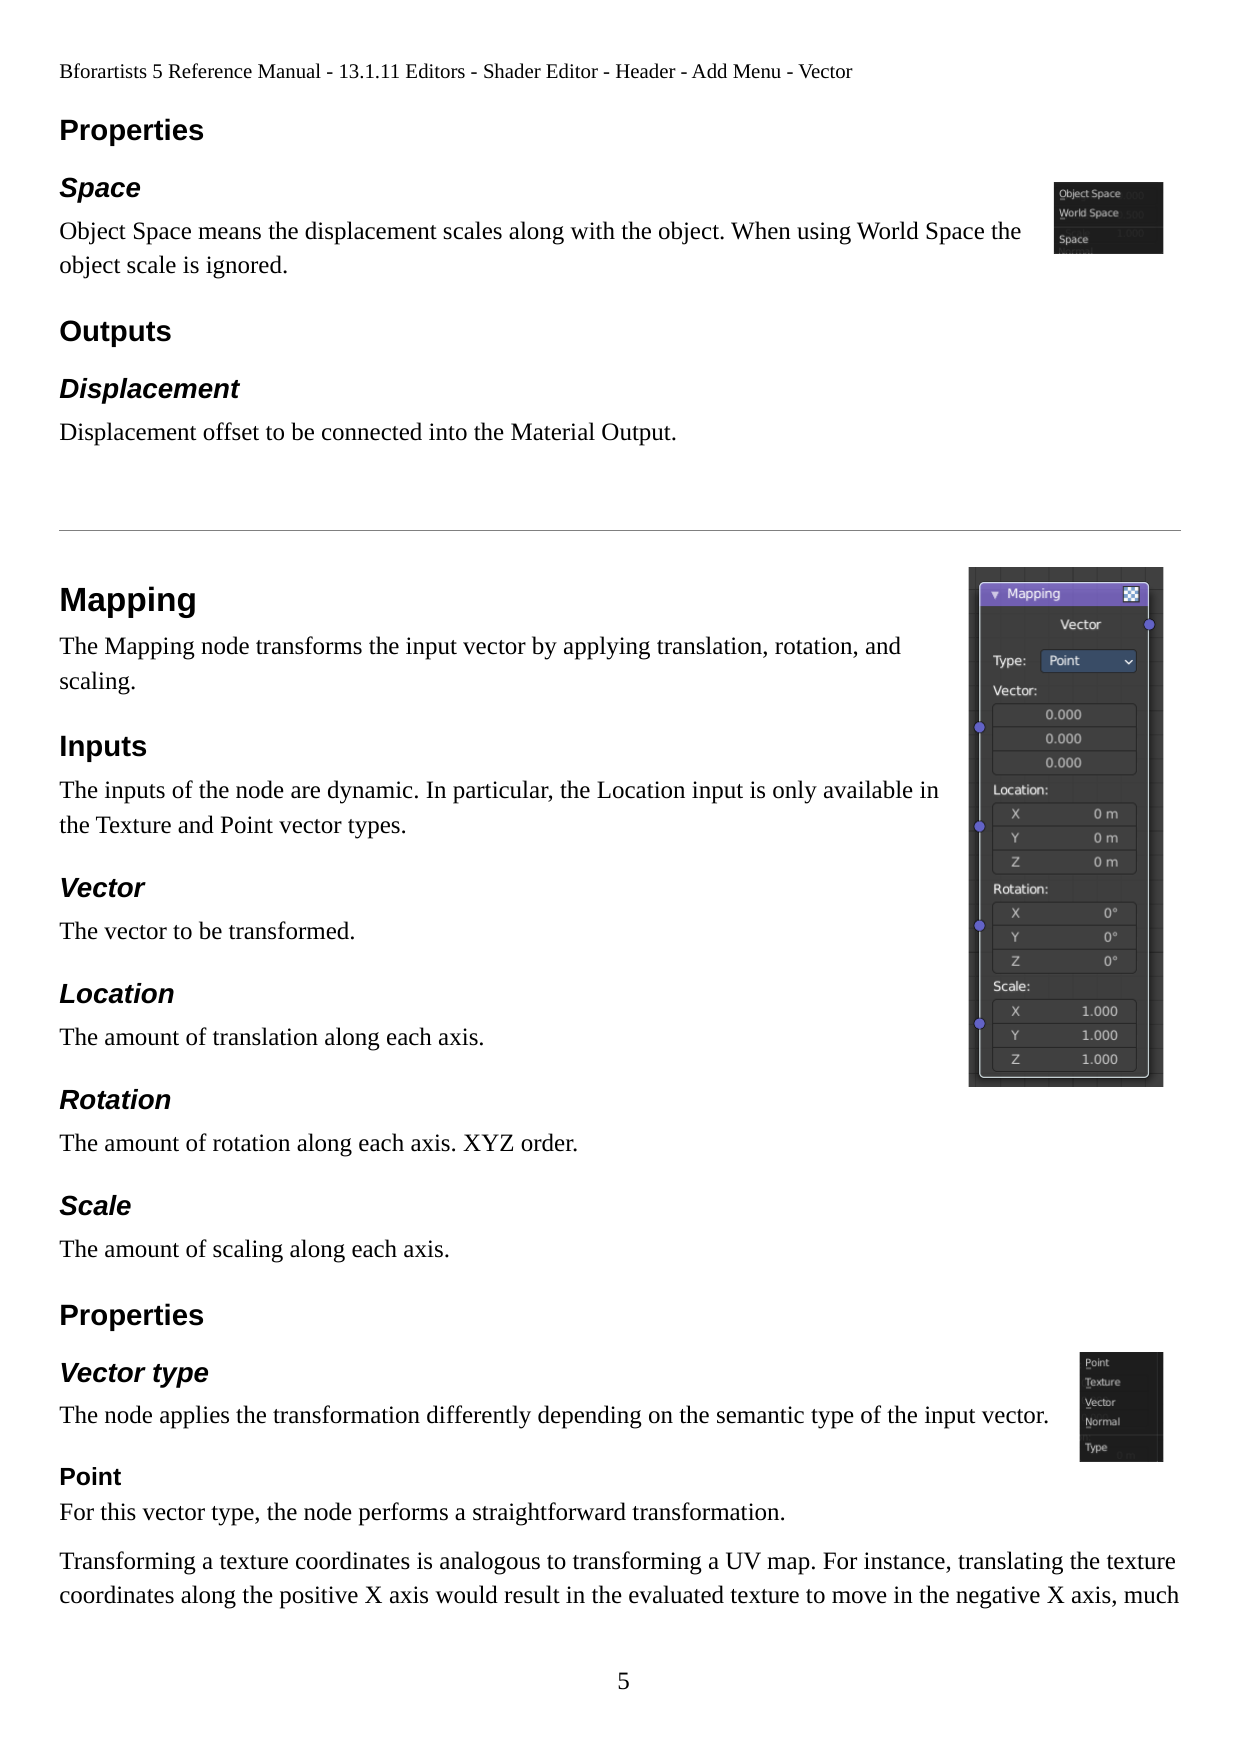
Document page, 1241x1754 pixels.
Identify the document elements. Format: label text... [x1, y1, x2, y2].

subtitle [1164, 1356, 1181, 1388]
subtitle Rotation [59, 1083, 1181, 1115]
subtitle Displacement [59, 373, 1181, 404]
subtitle Vector type [59, 1356, 1079, 1388]
subtitle [1164, 580, 1181, 619]
text The amount of rotation along each axis. XYZ order. [59, 1128, 1181, 1157]
picture [1053, 182, 1164, 254]
text The amount of scaling along each axis. [59, 1234, 1181, 1263]
text Displacement offset to be connected into the Material Output. [59, 417, 1181, 446]
text The amount of translation along each axis. [59, 1022, 968, 1051]
subtitle Outputs [59, 314, 1181, 348]
subtitle Inputs [59, 729, 968, 763]
subtitle Properties [59, 1297, 1181, 1331]
text For this vector type, the node performs a straightforward transformation. [59, 1497, 1181, 1526]
text The vector to be transformed. [59, 916, 968, 945]
text Transforming a texture coordinates is analogous to transforming a UV map. For instance, translating the texture coordinates along the positive X axis would result in the evaluated texture to move in the negative X axis, much [59, 1546, 1181, 1609]
picture [1079, 1352, 1164, 1462]
subtitle Space [59, 171, 1181, 203]
text The node applies the transformation differently depending on the semantic type of the input vector. [59, 1401, 1079, 1429]
text The inputs of the node are dynamic. In particular, the Location input is only available in the Texture and Point vector types. [59, 776, 968, 839]
subtitle Scale [59, 1189, 1181, 1221]
subtitle [1164, 978, 1181, 1009]
subtitle [1164, 872, 1181, 903]
text The Mapping node transforms the input vector by applying translation, rotation, and scaling. [59, 631, 968, 694]
text Object Space means the displacement scales along with the object. When using World Space the object scale is ignored. [59, 216, 1181, 279]
subtitle [1164, 729, 1181, 763]
subtitle Vector [59, 872, 968, 903]
subtitle Point [59, 1462, 1181, 1491]
subtitle Location [59, 978, 968, 1009]
picture [968, 567, 1164, 1087]
subtitle Mapping [59, 580, 968, 619]
subtitle Properties [59, 113, 1181, 146]
